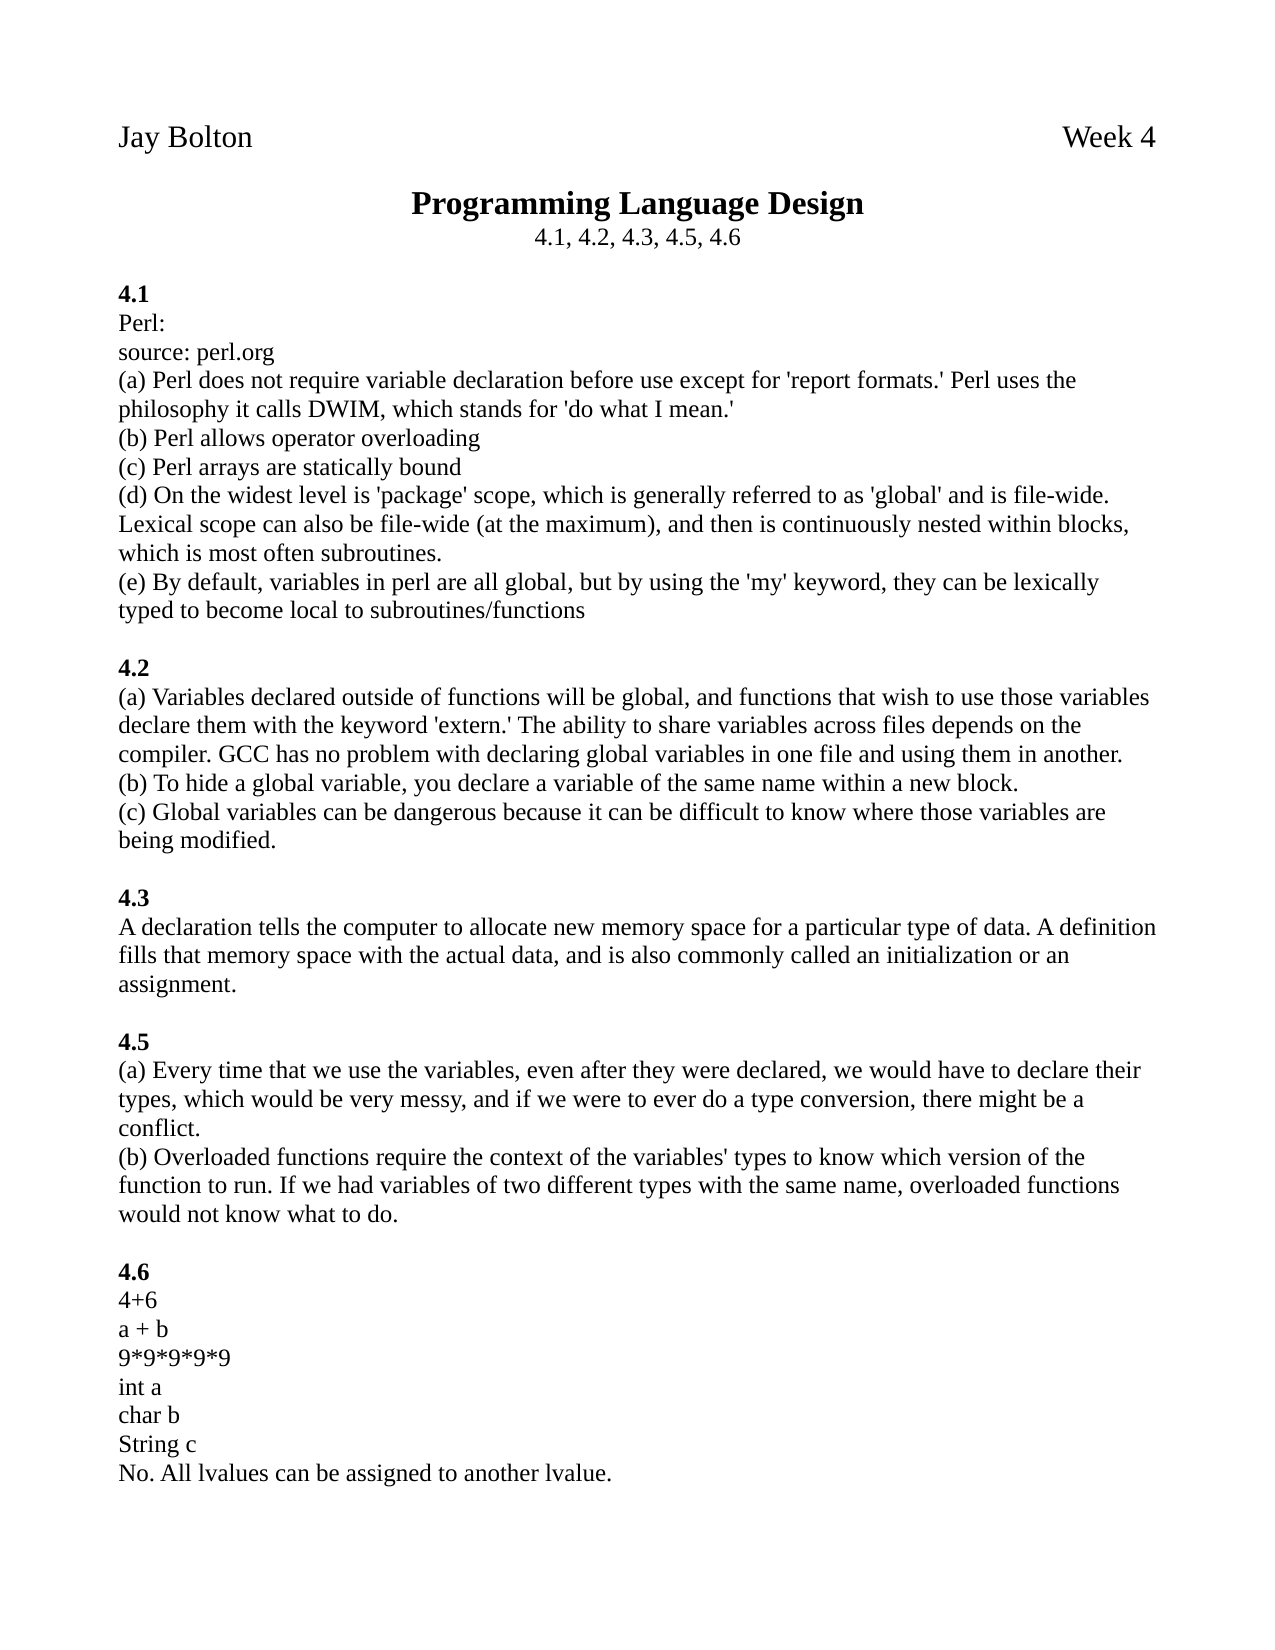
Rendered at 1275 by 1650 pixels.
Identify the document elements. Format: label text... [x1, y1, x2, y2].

text (b) To hide a global variable, you declare a variable of the same name within a new block. [118, 768, 1157, 797]
text 4.6 [118, 1257, 1157, 1286]
text (d) On the widest level is 'package' scope, which is generally referred to as 'global' and is file-wide. Lexical scope can also be file-wide (at the maximum), and then is continuously nested within blocks, which is most often subroutines. [118, 481, 1157, 567]
text (a) Variables declared outside of functions will be global, and functions that wish to use those variables declare them with the keyword 'extern.' The ability to share variables across files depends on the compiler. GCC has no problem with declaring global variables in one file and using them in another. [118, 682, 1157, 768]
text (b) Overloaded functions require the context of the variables' types to know which version of the function to run. If we had variables of two different types with the same name, overloaded functions would not know what to do. [118, 1142, 1157, 1228]
text (a) Perl does not require variable declaration before use except for 'report formats.' Perl uses the philosophy it calls DWIM, which stands for 'do what I mean.' [118, 366, 1157, 423]
text (a) Every time that we use the variables, even after they were declared, we would have to declare their types, which would be very messy, and if we were to ever do a type conversion, there might be a conflict. [118, 1056, 1157, 1142]
text No. All lvalues can be assigned to another lvalue. [118, 1458, 1157, 1487]
text String c [118, 1429, 1157, 1458]
text char b [118, 1401, 1157, 1429]
text 4.2 [118, 653, 1157, 682]
text a + b [118, 1314, 1157, 1343]
text (c) Global variables can be dangerous because it can be difficult to know where those variables are being modified. [118, 797, 1157, 854]
text Programming Language Design [118, 183, 1157, 222]
text Perl: [118, 308, 1157, 337]
text 4.1, 4.2, 4.3, 4.5, 4.6 [118, 222, 1157, 251]
text (c) Perl arrays are statically bound [118, 452, 1157, 481]
text source: perl.org [118, 337, 1157, 366]
text 9*9*9*9*9 [118, 1343, 1157, 1372]
text (e) By default, variables in perl are all global, but by using the 'my' keyword, they can be lexically typed to become local to subroutines/functions [118, 567, 1157, 624]
text A declaration tells the computer to allocate new memory space for a particular type of data. A definition fills that memory space with the actual data, and is also commonly called an initialization or an assignment. [118, 912, 1157, 998]
text 4+6 [118, 1286, 1157, 1314]
text 4.3 [118, 883, 1157, 912]
text 4.5 [118, 1027, 1157, 1056]
text int a [118, 1372, 1157, 1401]
text (b) Perl allows operator overloading [118, 423, 1157, 452]
text 4.1 [118, 279, 1157, 308]
